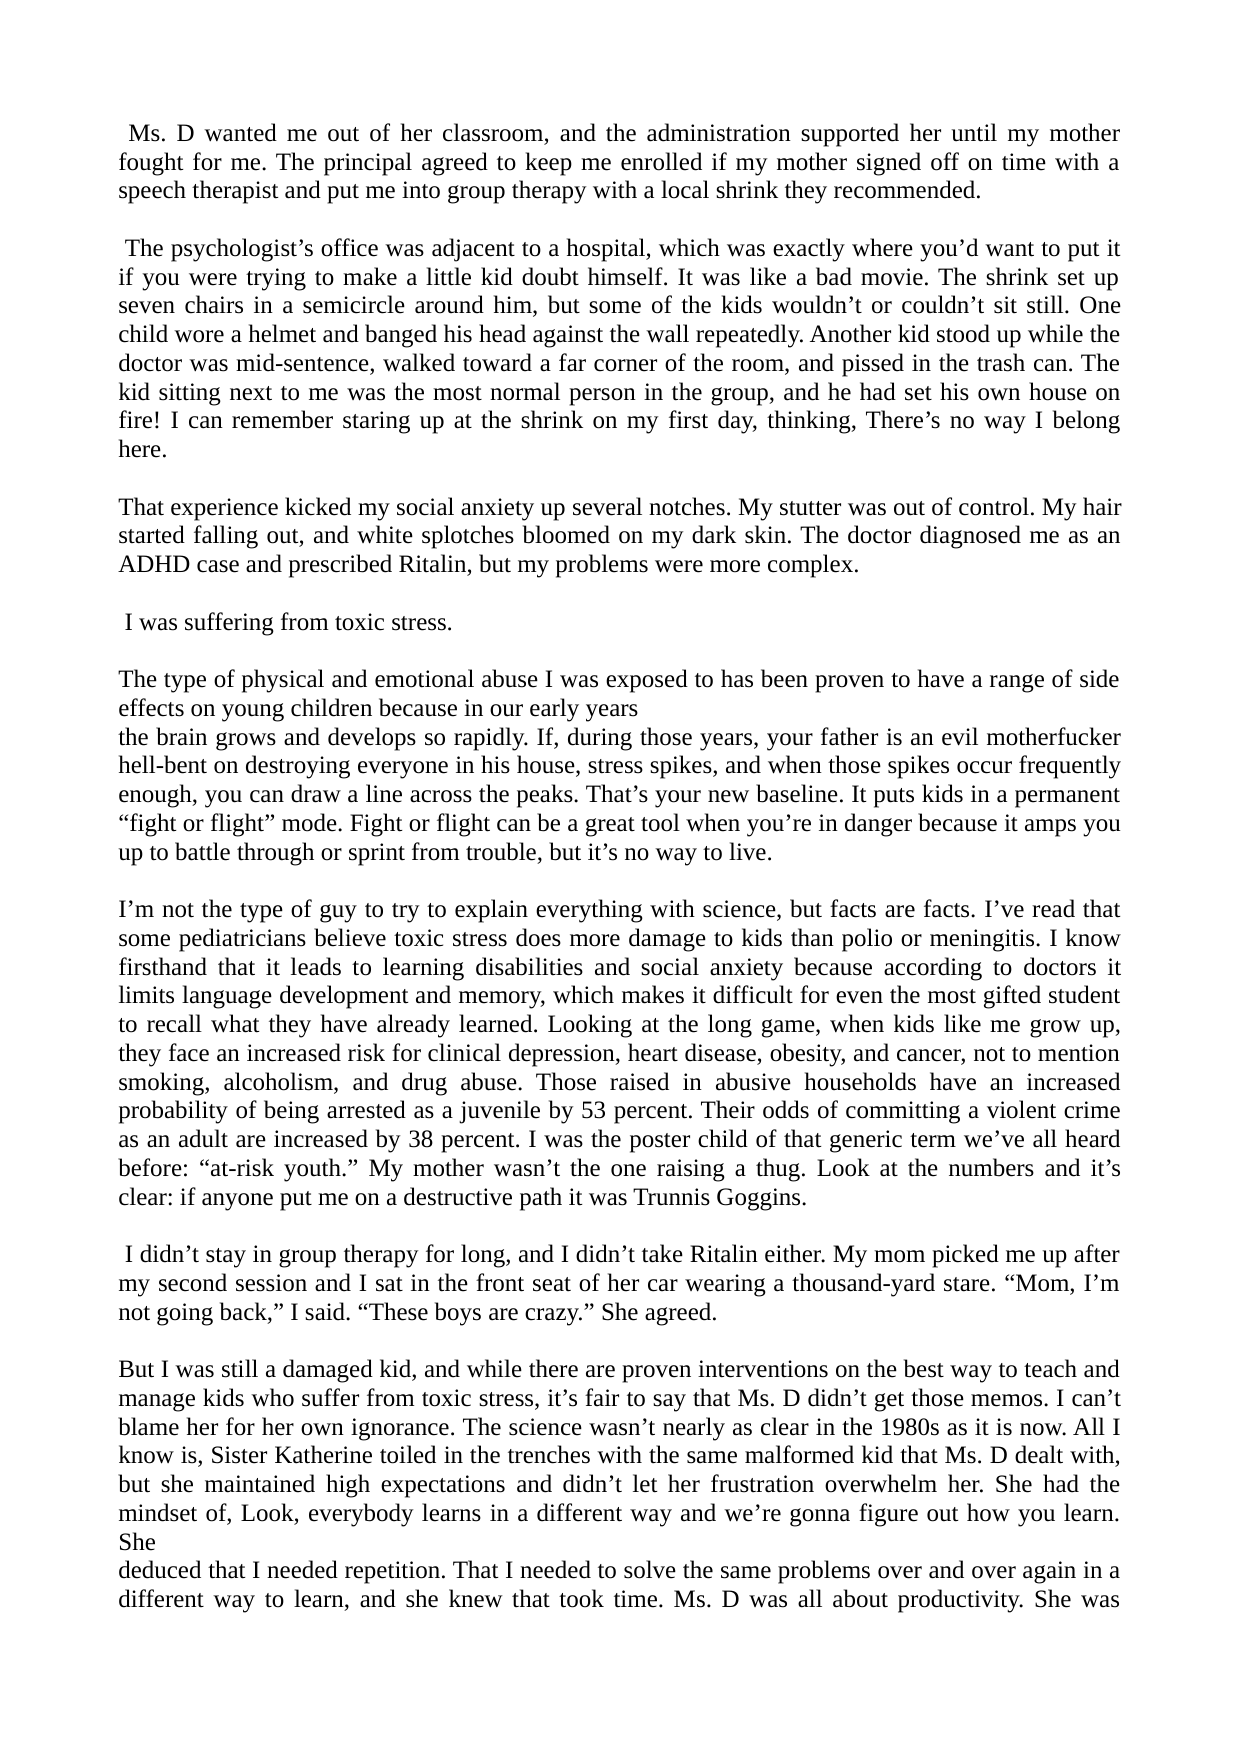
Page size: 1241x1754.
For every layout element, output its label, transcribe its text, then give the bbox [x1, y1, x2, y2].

text I’m not the type of guy to try to explain everything with science, but facts are facts. I’ve read that some pediatricians believe toxic stress does more damage to kids than polio or meningitis. I know firsthand that it leads to learning disabilities and social anxiety because according to doctors it limits language development and memory, which makes it difficult for even the most gifted student to recall what they have already learned. Looking at the long game, when kids like me grow up, they face an increased risk for clinical depression, heart disease, obesity, and cancer, not to mention smoking, alcoholism, and drug abuse. Those raised in abusive households have an increased probability of being arrested as a juvenile by 53 percent. Their odds of committing a violent crime as an adult are increased by 38 percent. I was the poster child of that generic term we’ve all heard before: “at-risk youth.” My mother wasn’t the one raising a thug. Look at the numbers and it’s clear: if anyone put me on a destructive path it was Trunnis Goggins. [118, 894, 1122, 1211]
text I was suffering from toxic stress. [118, 607, 1122, 636]
text But I was still a damaged kid, and while there are proven interventions on the best way to teach and manage kids who suffer from toxic stress, it’s fair to say that Ms. D didn’t get those memos. I can’t blame her for her own ignorance. The science wasn’t nearly as clear in the 1980s as it is now. All I know is, Sister Katherine toiled in the trenches with the same malformed kid that Ms. D dealt with, but she maintained high expectations and didn’t let her frustration overwhelm her. She had the mindset of, Look, everybody learns in a different way and we’re gonna figure out how you learn. She [118, 1354, 1122, 1556]
text That experience kicked my social anxiety up several notches. My stutter was out of control. My hair started falling out, and white splotches bloomed on my dark skin. The doctor diagnosed me as an ADHD case and prescribed Ritalin, but my problems were more complex. [118, 492, 1122, 578]
text the brain grows and develops so rapidly. If, during those years, your father is an evil motherfucker hell-bent on destroying everyone in his house, stress spikes, and when those spikes occur frequently enough, you can draw a line across the peaks. That’s your new baseline. It puts kids in a permanent “fight or flight” mode. Fight or flight can be a great tool when you’re in danger because it amps you up to battle through or sprint from trouble, but it’s no way to live. [118, 722, 1122, 866]
text Ms. D wanted me out of her classroom, and the administration supported her until my mother fought for me. The principal agreed to keep me enrolled if my mother signed off on time with a speech therapist and put me into group therapy with a local shrink they recommended. [118, 118, 1122, 204]
text deduced that I needed repetition. That I needed to solve the same problems over and over again in a different way to learn, and she knew that took time. Ms. D was all about productivity. She was [118, 1556, 1122, 1613]
text The psychologist’s office was adjacent to a hospital, which was exactly where you’d want to put it if you were trying to make a little kid doubt himself. It was like a bad movie. The shrink set up seven chairs in a semicircle around him, but some of the kids wouldn’t or couldn’t sit still. One child wore a helmet and banged his head against the wall repeatedly. Another kid stood up while the doctor was mid-sentence, walked toward a far corner of the room, and pissed in the trash can. The kid sitting next to me was the most normal person in the group, and he had set his own house on fire! I can remember staring up at the shrink on my first day, thinking, There’s no way I belong here. [118, 233, 1122, 463]
text I didn’t stay in group therapy for long, and I didn’t take Ritalin either. My mom picked me up after my second session and I sat in the front seat of her car wearing a thousand-yard stare. “Mom, I’m not going back,” I said. “These boys are crazy.” She agreed. [118, 1239, 1122, 1326]
text The type of physical and emotional abuse I was exposed to has been proven to have a range of side effects on young children because in our early years [118, 664, 1122, 722]
